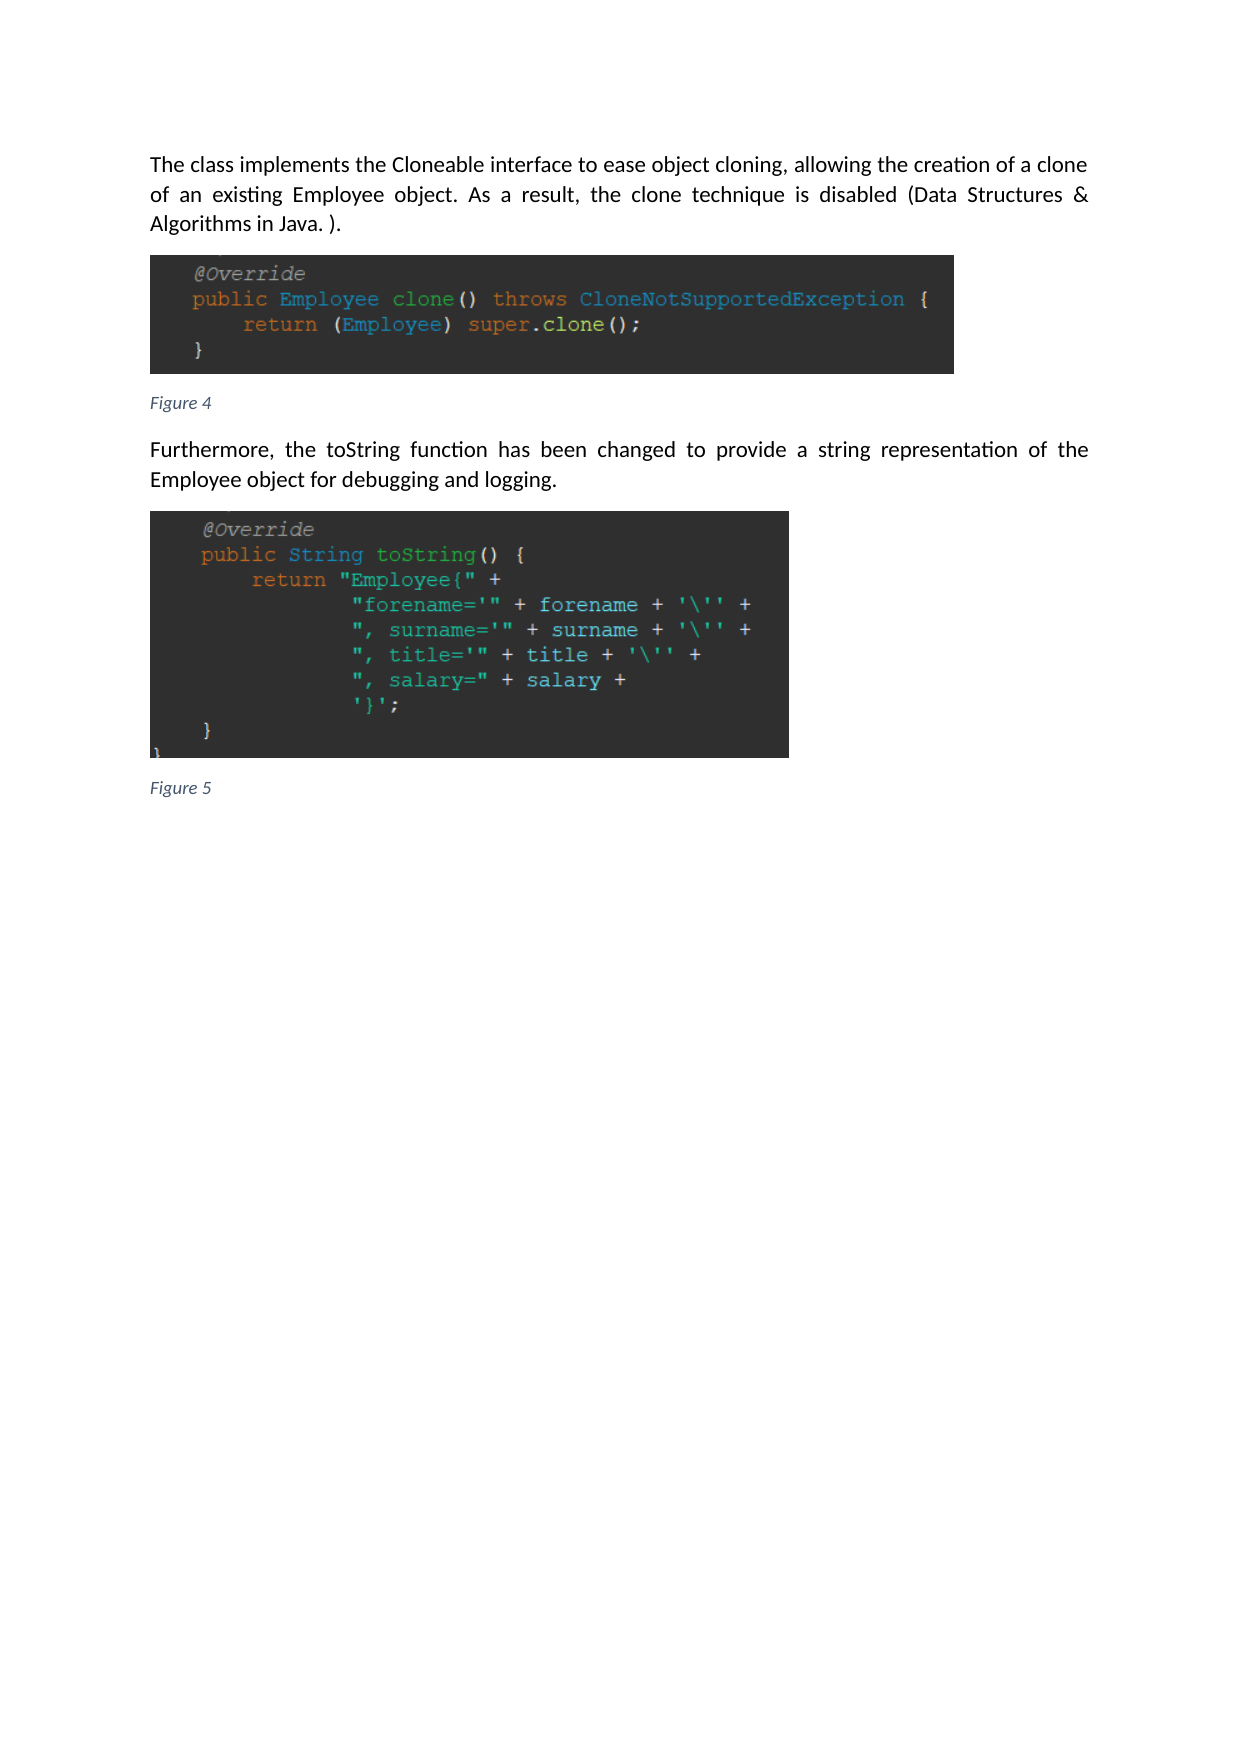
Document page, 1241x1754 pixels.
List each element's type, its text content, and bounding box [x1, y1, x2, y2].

text The class implements the Cloneable interface to ease object cloning, allowing the creation of a clone of an existing Employee object. As a result, the clone technique is disabled (Data Structures & Algorithms in Java. ). [150, 150, 1090, 237]
text Figure 5 [150, 776, 1090, 799]
text Furthermore, the toString function has been changed to provide a string representation of the Employee object for debugging and logging. [150, 435, 1090, 493]
text Figure 4 [150, 392, 1090, 414]
